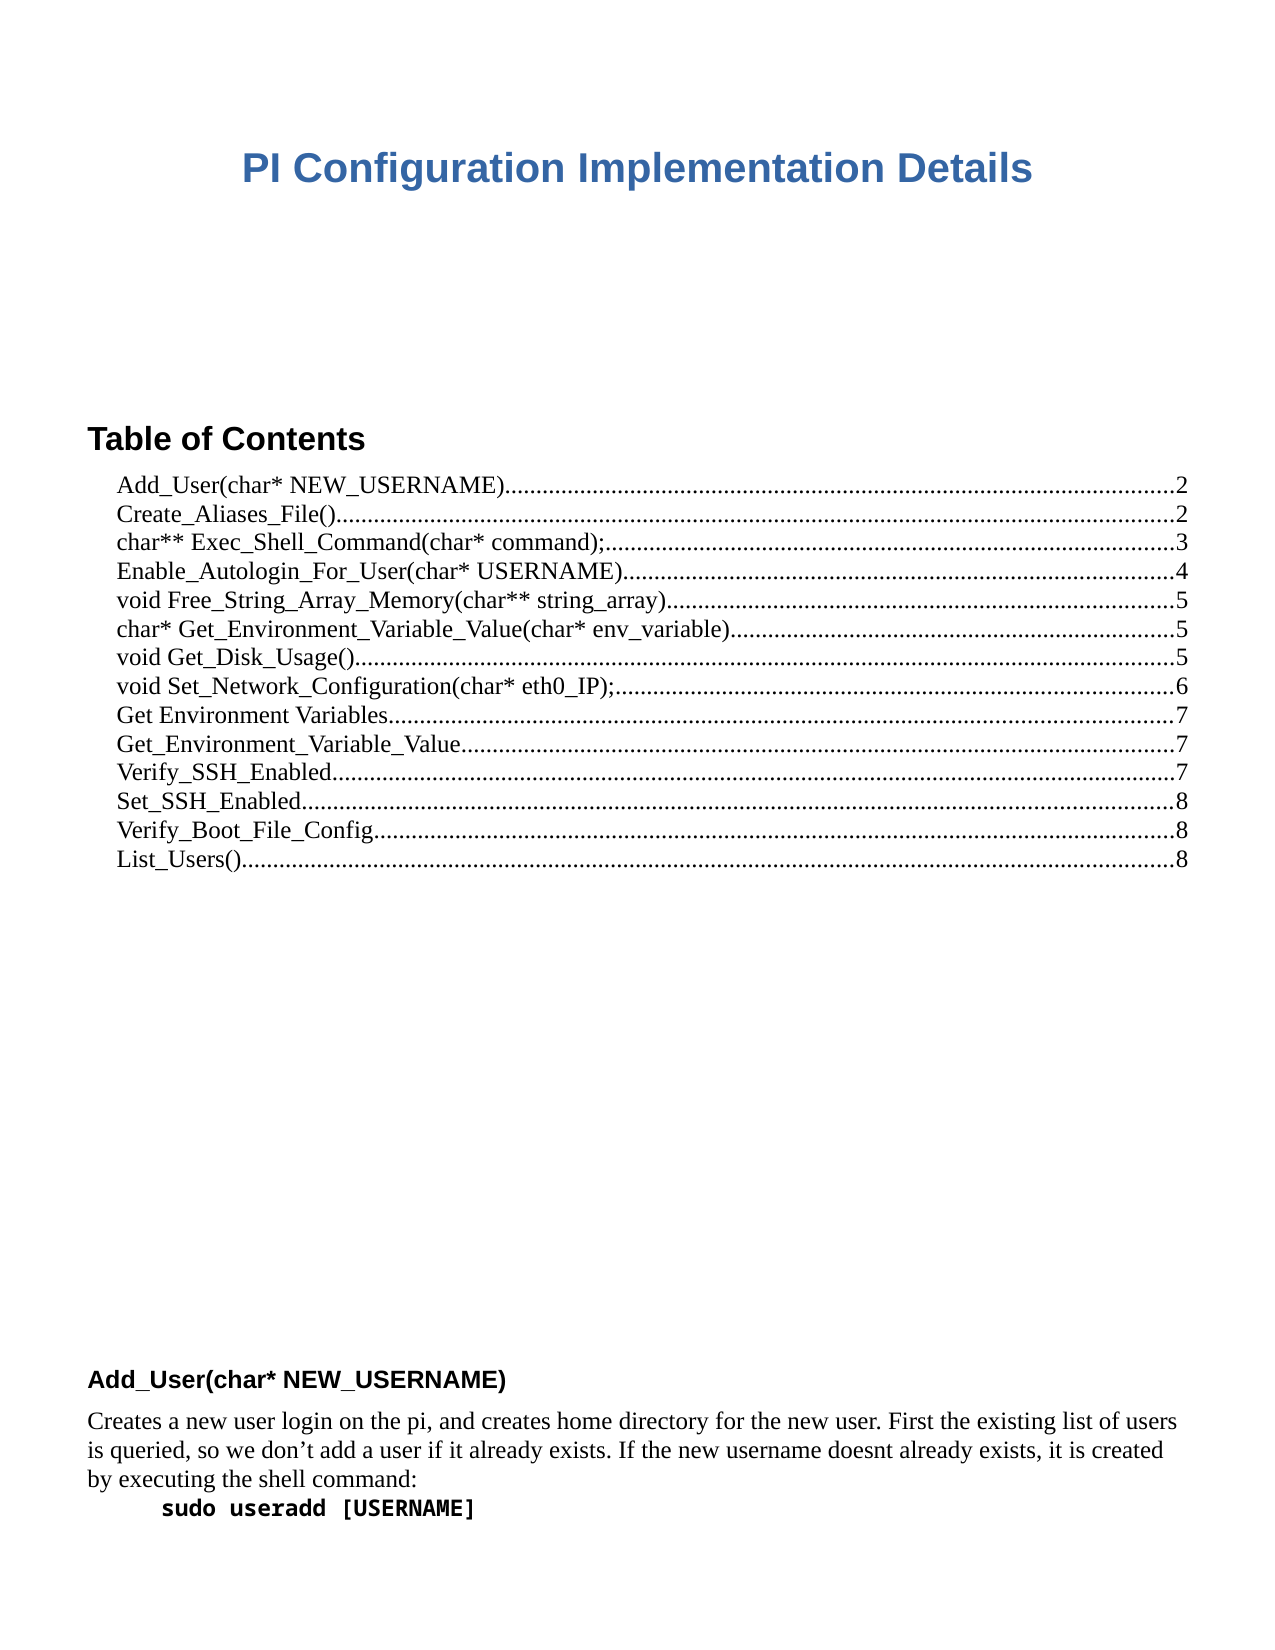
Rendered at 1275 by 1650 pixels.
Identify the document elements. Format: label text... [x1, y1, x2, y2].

text sudo useradd [USERNAME] [87, 1492, 1188, 1524]
text Get_Environment_Variable_Value 7 [116, 729, 1188, 757]
text char* Get_Environment_Variable_Value(char* env_variable) 5 [116, 614, 1188, 642]
subtitle Table of Contents [87, 419, 1188, 457]
text Create_Aliases_File() 2 [116, 499, 1188, 527]
text Verify_SSH_Enabled 7 [116, 757, 1188, 786]
text void Free_String_Array_Memory(char** string_array) 5 [116, 585, 1188, 614]
text List_Users() 8 [116, 844, 1188, 872]
text Verify_Boot_File_Config 8 [116, 815, 1188, 844]
text Creates a new user login on the pi, and creates home directory for the new user. First the existing list of users is queried, so we don’t add a user if it already exists. If the new username doesnt already exists, it is created by executing the shell command: [87, 1406, 1188, 1492]
text Enable_Autologin_For_User(char* USERNAME) 4 [116, 556, 1188, 585]
text Get Environment Variables 7 [116, 700, 1188, 729]
subtitle Add_User(char* NEW_USERNAME) [87, 1365, 1188, 1394]
text void Get_Disk_Usage() 5 [116, 642, 1188, 671]
text Set_SSH_Enabled 8 [116, 786, 1188, 815]
text Add_User(char* NEW_USERNAME) 2 [116, 470, 1188, 499]
text void Set_Network_Configuration(char* eth0_IP); 6 [116, 671, 1188, 700]
text char** Exec_Shell_Command(char* command); 3 [116, 527, 1188, 556]
title PI Configuration Implementation Details [87, 143, 1188, 191]
